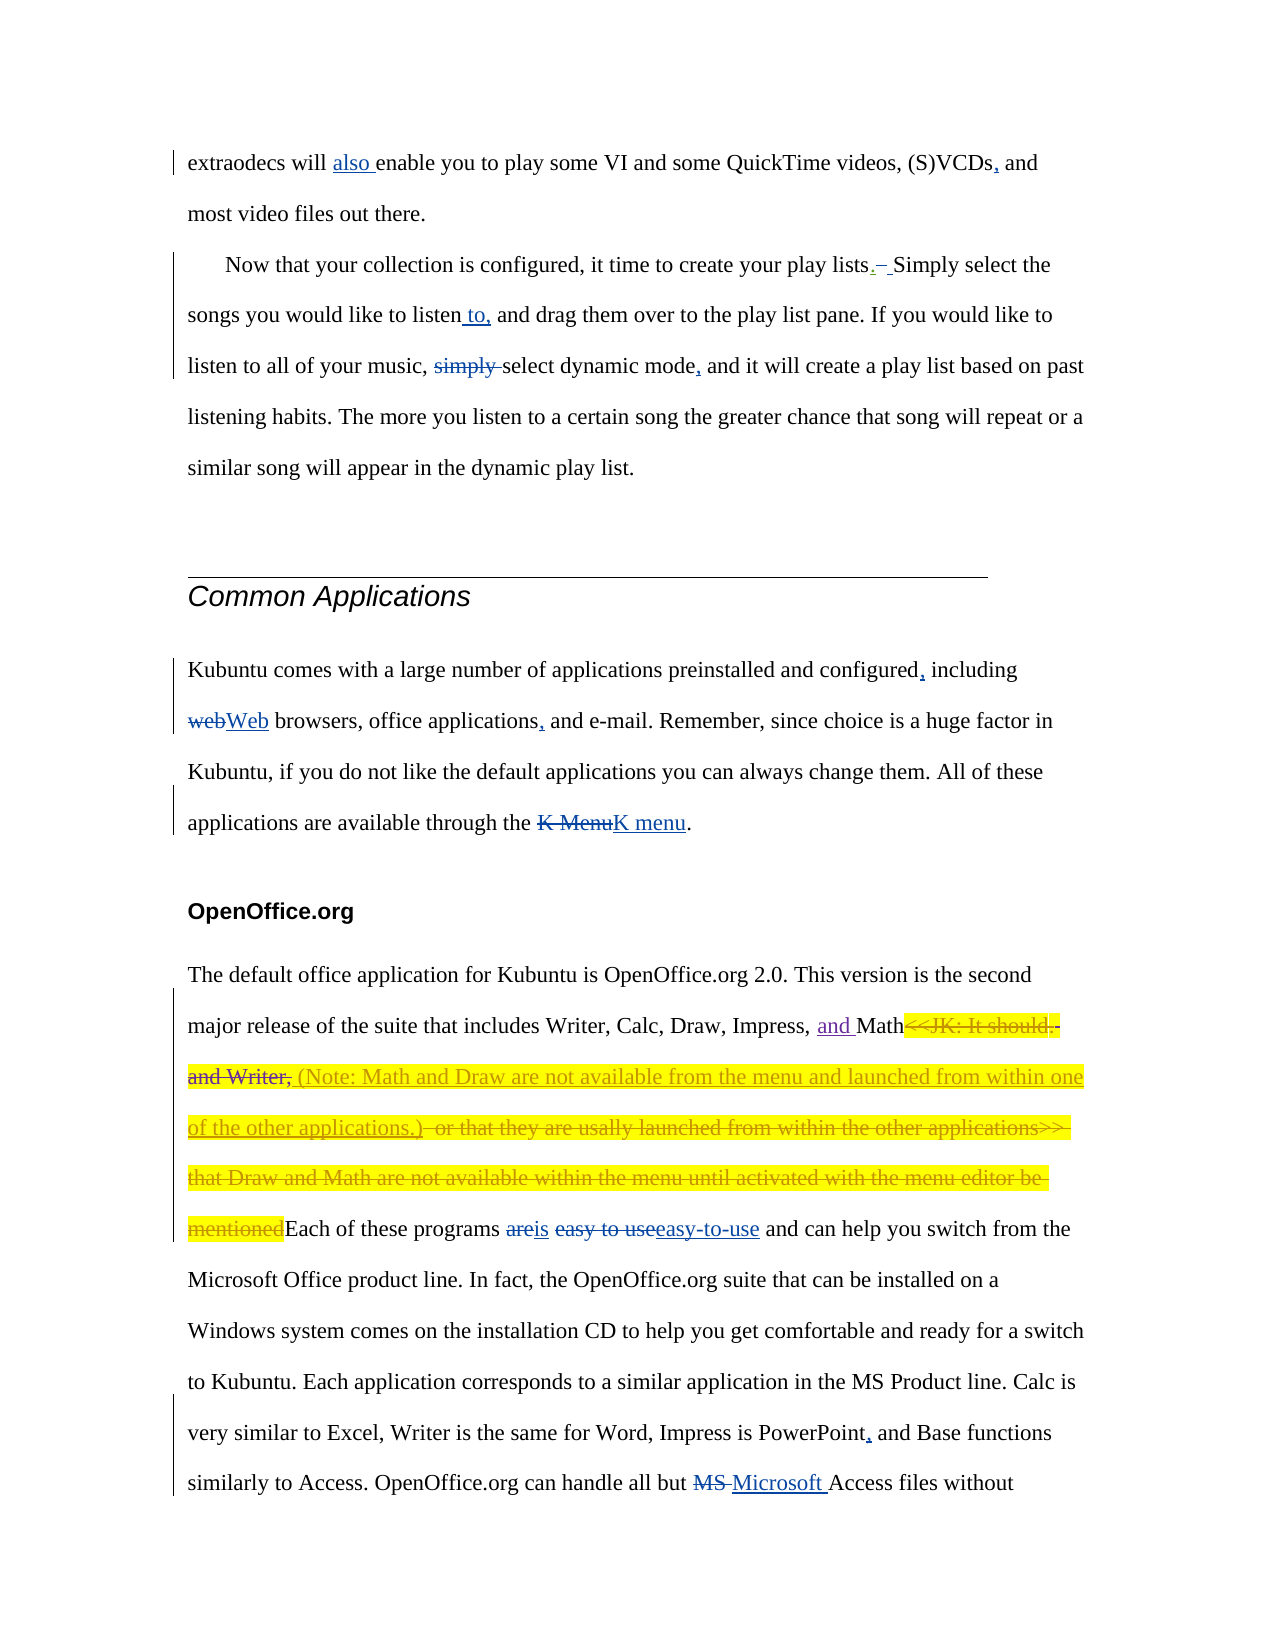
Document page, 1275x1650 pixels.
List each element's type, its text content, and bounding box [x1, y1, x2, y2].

text Now that your collection is configured, it time to create your play lists. Simply select the songs you would like to listen to, and drag them over to the play list pane. If you would like to listen to all of your music, select dynamic mode, and it will create a play list based on past listening habits. The more you listen to a certain song the greater chance that song will repeat or a similar song will appear in the dynamic play list. [187, 252, 1087, 480]
text Kubuntu comes with a large number of applications preinstalled and configured, including Web browsers, office applications, and e-mail. Remember, since choice is a huge factor in Kubuntu, if you do not like the default applications you can always change them. All of these applications are available through the K menu. [187, 657, 1087, 835]
text OpenOffice.org [187, 898, 1087, 924]
text The default office application for Kubuntu is OpenOffice.org 2.0. This version is the second major release of the suite that includes Writer, Calc, Draw, Impress, and Math (Note: Math and Draw are not available from the menu and launched from within one of the other applications.)Each of these programs is easy-to-use and can help you switch from the Microsoft Office product line. In fact, the OpenOffice.org suite that can be installed on a Windows system comes on the installation CD to help you get comfortable and ready for a switch to Kubuntu. Each application corresponds to a similar application in the MS Product line. Calc is very similar to Excel, Writer is the same for Word, Impress is PowerPoint, and Base functions similarly to Access. OpenOffice.org can handle all but Microsoft Access files without problems, and the whole suite is ready to be used in a corporate environment as well as for personal use. [187, 962, 1087, 1496]
text extraodecs will also enable you to play some VI and some QuickTime videos, (S)VCDs, and most video files out there. [187, 150, 1087, 226]
text Common Applications [187, 578, 988, 612]
